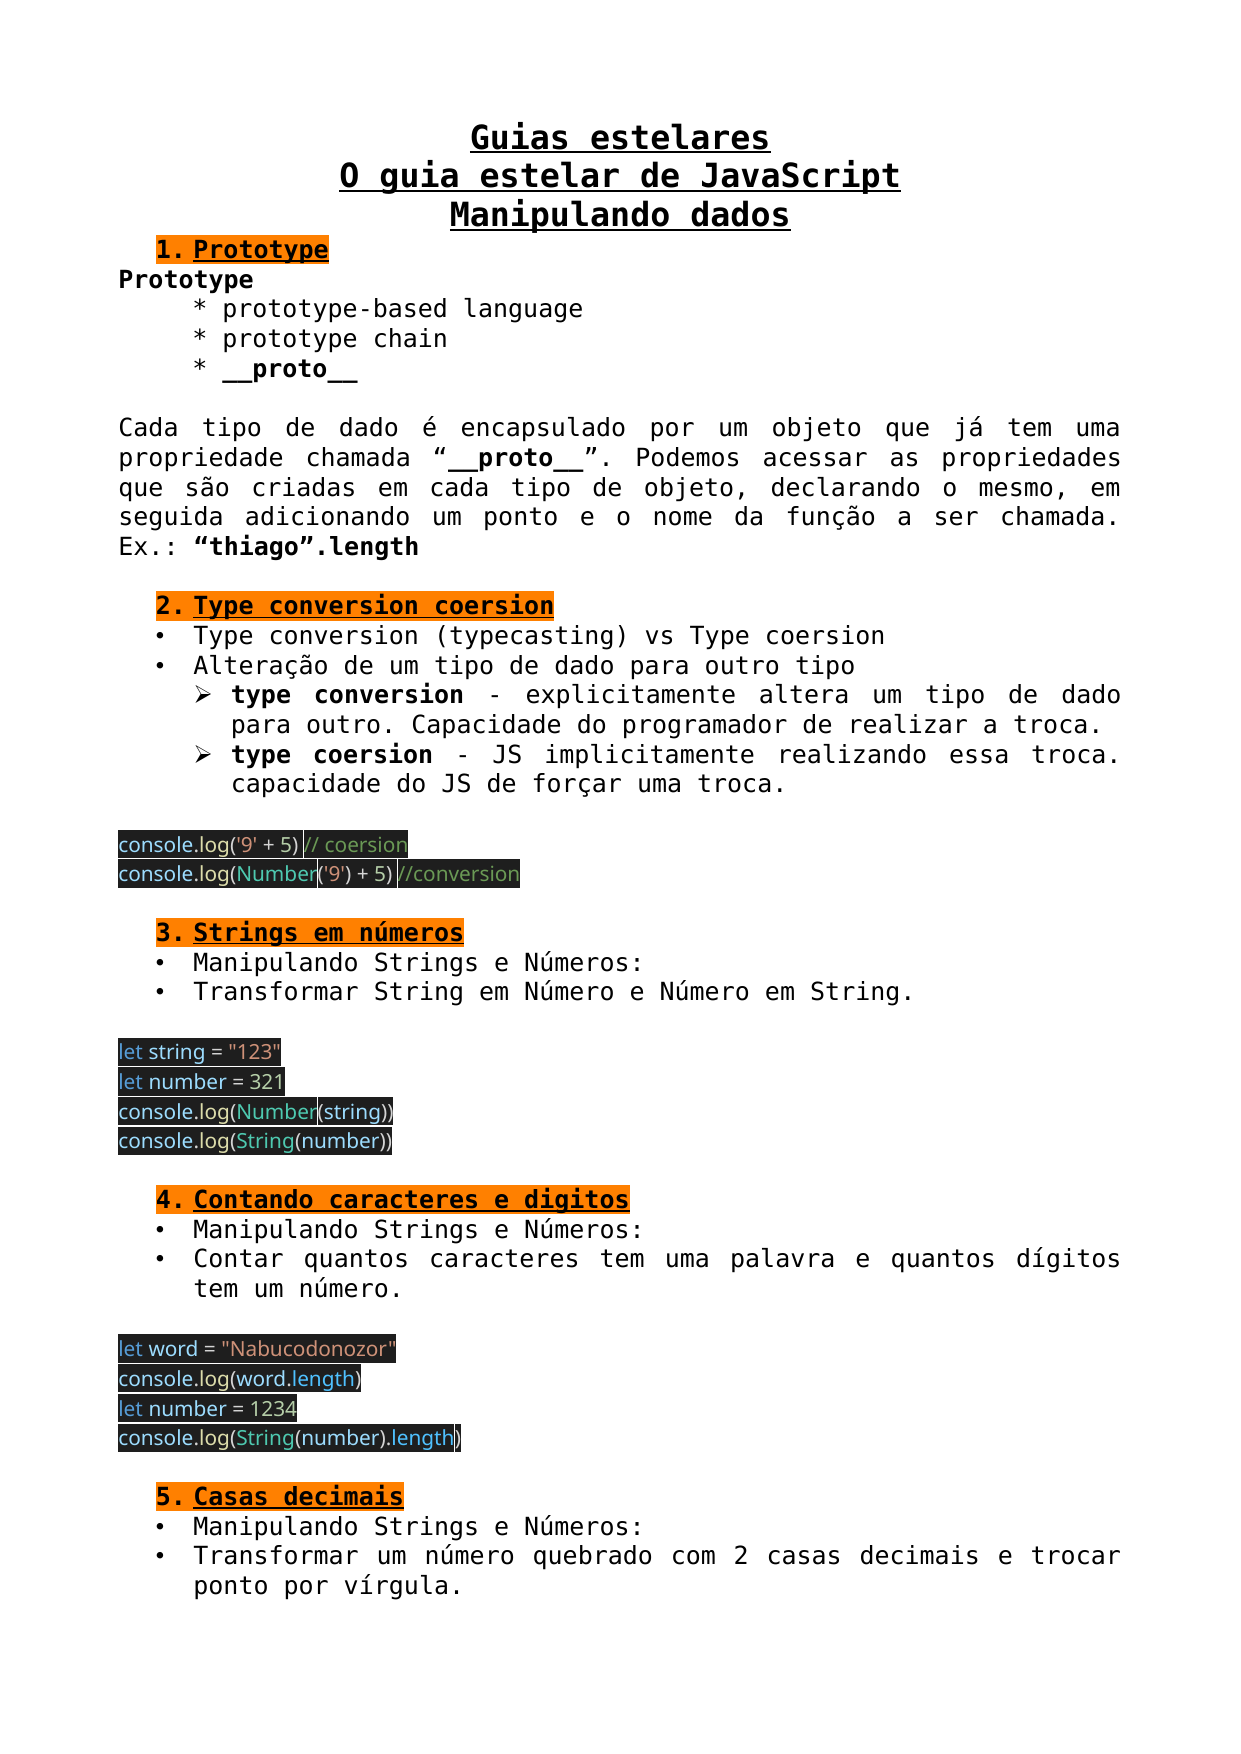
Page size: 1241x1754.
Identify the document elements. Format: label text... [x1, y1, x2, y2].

text * __proto__ [118, 353, 1122, 383]
list Manipulando Strings e Números: [156, 947, 1122, 977]
list Prototype [193, 235, 1122, 264]
text * prototype chain [118, 324, 1122, 353]
text console.log('9' + 5) // coersion [118, 828, 1122, 858]
text let string = "123" [118, 1036, 1122, 1066]
list Type conversion coersion [193, 591, 1122, 621]
list Alteração de um tipo de dado para outro tipo [156, 650, 1122, 680]
list Manipulando Strings e Números: [156, 1511, 1122, 1541]
list type conversion - explicitamente altera um tipo de dado para outro. Capacidade do programador de realizar a troca. [193, 680, 1122, 739]
text let number = 321 [118, 1066, 1122, 1096]
text let number = 1234 [118, 1392, 1122, 1422]
text Prototype [118, 264, 1122, 294]
list Contar quantos caracteres tem uma palavra e quantos dígitos tem um número. [156, 1244, 1122, 1303]
text console.log(Number('9') + 5) //conversion [118, 858, 1122, 888]
text * prototype-based language [118, 294, 1122, 324]
list type coersion - JS implicitamente realizando essa troca. capacidade do JS de forçar uma troca. [193, 739, 1122, 799]
text O guia estelar de JavaScript [118, 157, 1122, 196]
text let word = "Nabucodonozor" [118, 1333, 1122, 1363]
text console.log(String(number)) [118, 1125, 1122, 1155]
text Manipulando dados [118, 196, 1122, 235]
list Manipulando Strings e Números: [156, 1214, 1122, 1244]
text console.log(String(number).length) [118, 1422, 1122, 1452]
list Transformar um número quebrado com 2 casas decimais e trocar ponto por vírgula. [156, 1541, 1122, 1600]
list Casas decimais [193, 1482, 1122, 1511]
text console.log(Number(string)) [118, 1096, 1122, 1125]
list Contando caracteres e digitos [193, 1185, 1122, 1214]
text Cada tipo de dado é encapsulado por um objeto que já tem uma propriedade chamada “__proto__”. Podemos acessar as propriedades que são criadas em cada tipo de objeto, declarando o mesmo, em seguida adicionando um ponto e o nome da função a ser chamada. Ex.: “thiago”.length [118, 413, 1122, 561]
text Guias estelares [118, 118, 1122, 157]
list Type conversion (typecasting) vs Type coersion [156, 621, 1122, 650]
text console.log(word.length) [118, 1363, 1122, 1392]
list Strings em números [156, 917, 1122, 947]
list Transformar String em Número e Número em String. [156, 977, 1122, 1007]
